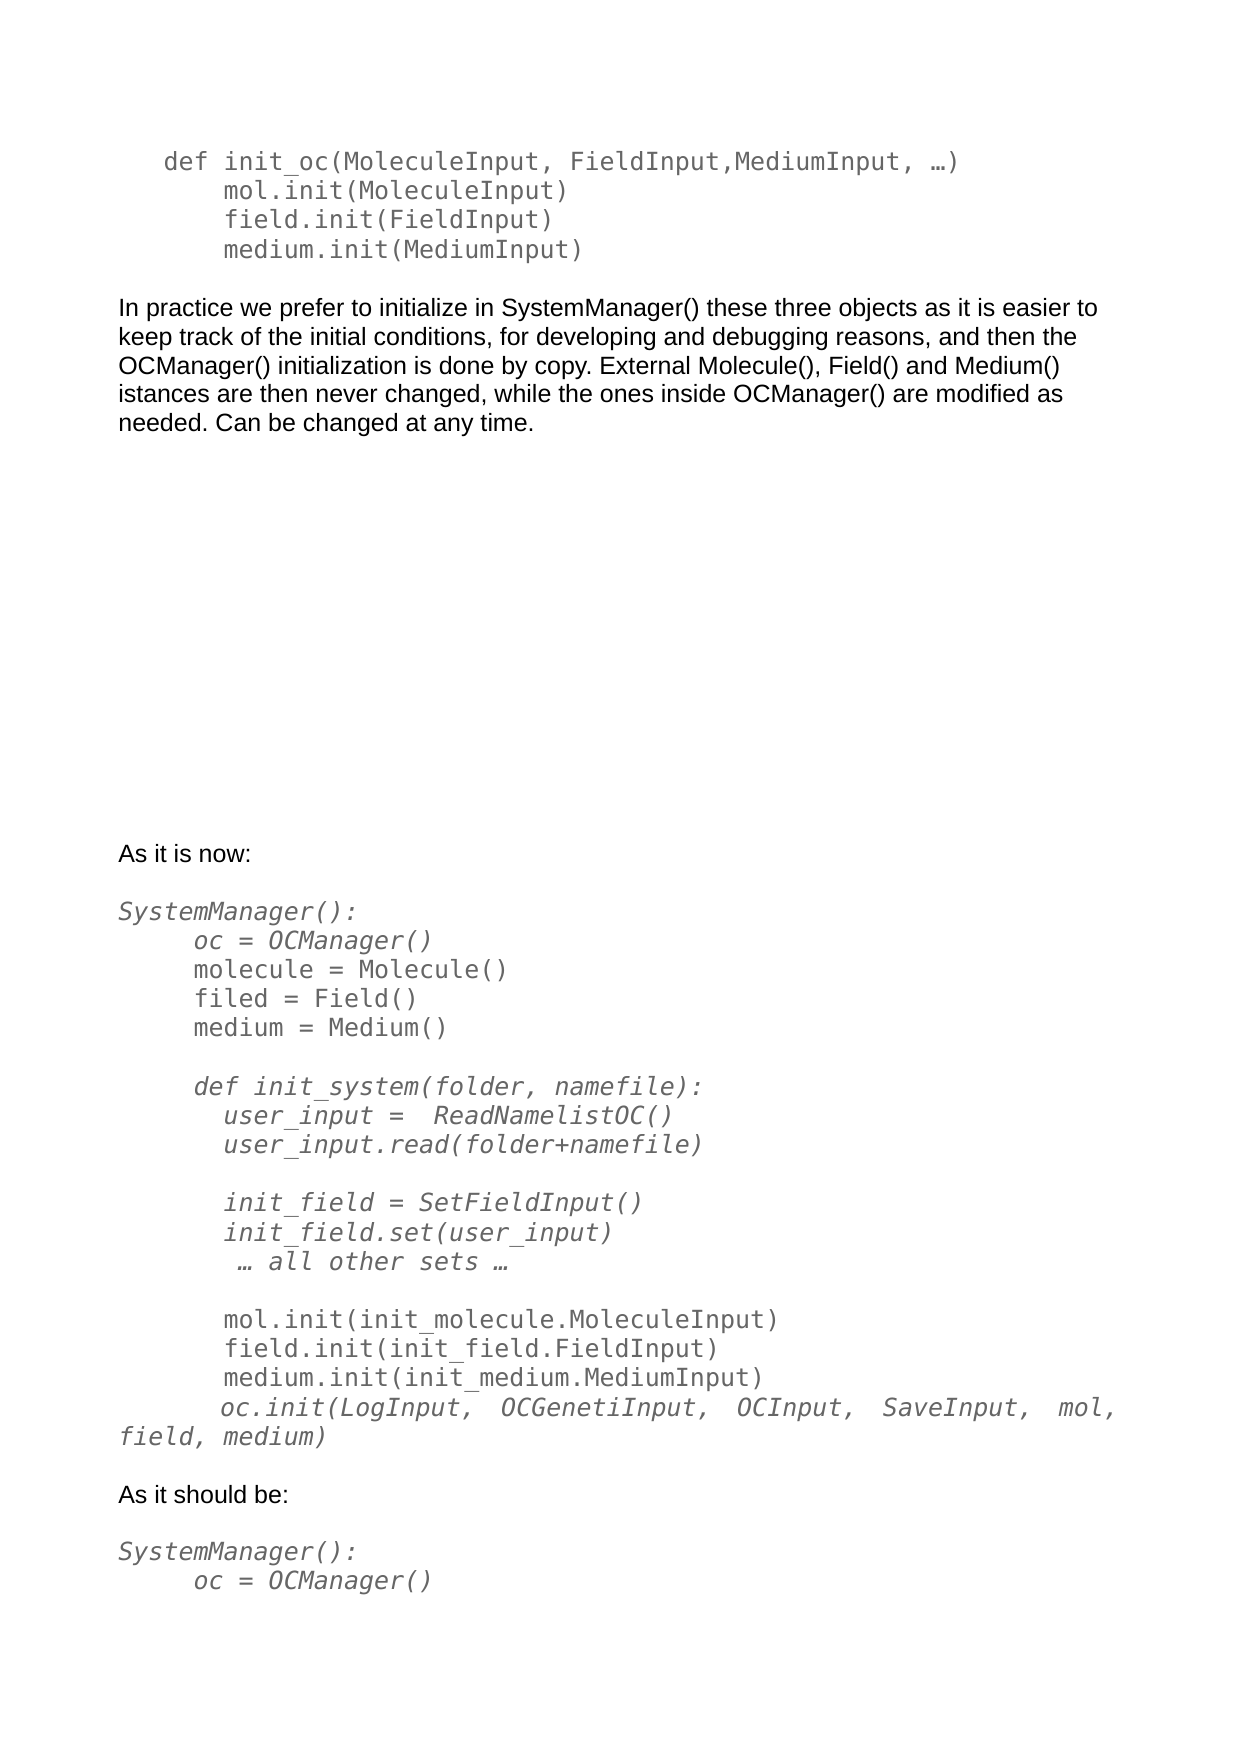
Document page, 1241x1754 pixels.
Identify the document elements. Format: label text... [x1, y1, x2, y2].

text oc = OCManager() [118, 926, 1122, 955]
text def init_oc(MoleculeInput, FieldInput,MediumInput, …) [118, 147, 1122, 176]
text SystemManager(): [118, 897, 1122, 926]
text … all other sets … [118, 1247, 1122, 1276]
text molecule = Molecule() [118, 955, 1122, 984]
text user_input.read(folder+namefile) [118, 1130, 1122, 1159]
text oc = OCManager() [118, 1566, 1122, 1596]
text As it should be: [118, 1480, 1122, 1508]
text filed = Field() [118, 984, 1122, 1013]
text def init_system(folder, namefile): [118, 1072, 1122, 1101]
text field.init(init_field.FieldInput) [118, 1334, 1122, 1363]
text mol.init(MoleculeInput) [118, 176, 1122, 206]
text In practice we prefer to initialize in SystemManager() these three objects as it is easier to keep track of the initial conditions, for developing and debugging reasons, and then the OCManager() initialization is done by copy. External Molecule(), Field() and Medium() istances are then never changed, while the ones inside OCManager() are modified as needed. Can be changed at any time. [118, 293, 1122, 437]
text init_field = SetFieldInput() [118, 1188, 1122, 1218]
text medium.init(MediumInput) [118, 235, 1122, 264]
text As it is now: [118, 839, 1122, 868]
text mol.init(init_molecule.MoleculeInput) [118, 1305, 1122, 1334]
text init_field.set(user_input) [118, 1218, 1122, 1247]
text oc.init(LogInput, OCGenetiInput, OCInput, SaveInput, mol, field, medium) [118, 1393, 1122, 1451]
text field.init(FieldInput) [118, 206, 1122, 235]
text medium = Medium() [118, 1013, 1122, 1043]
text SystemManager(): [118, 1537, 1122, 1566]
text user_input = ReadNamelistOC() [118, 1101, 1122, 1130]
text medium.init(init_medium.MediumInput) [118, 1363, 1122, 1393]
